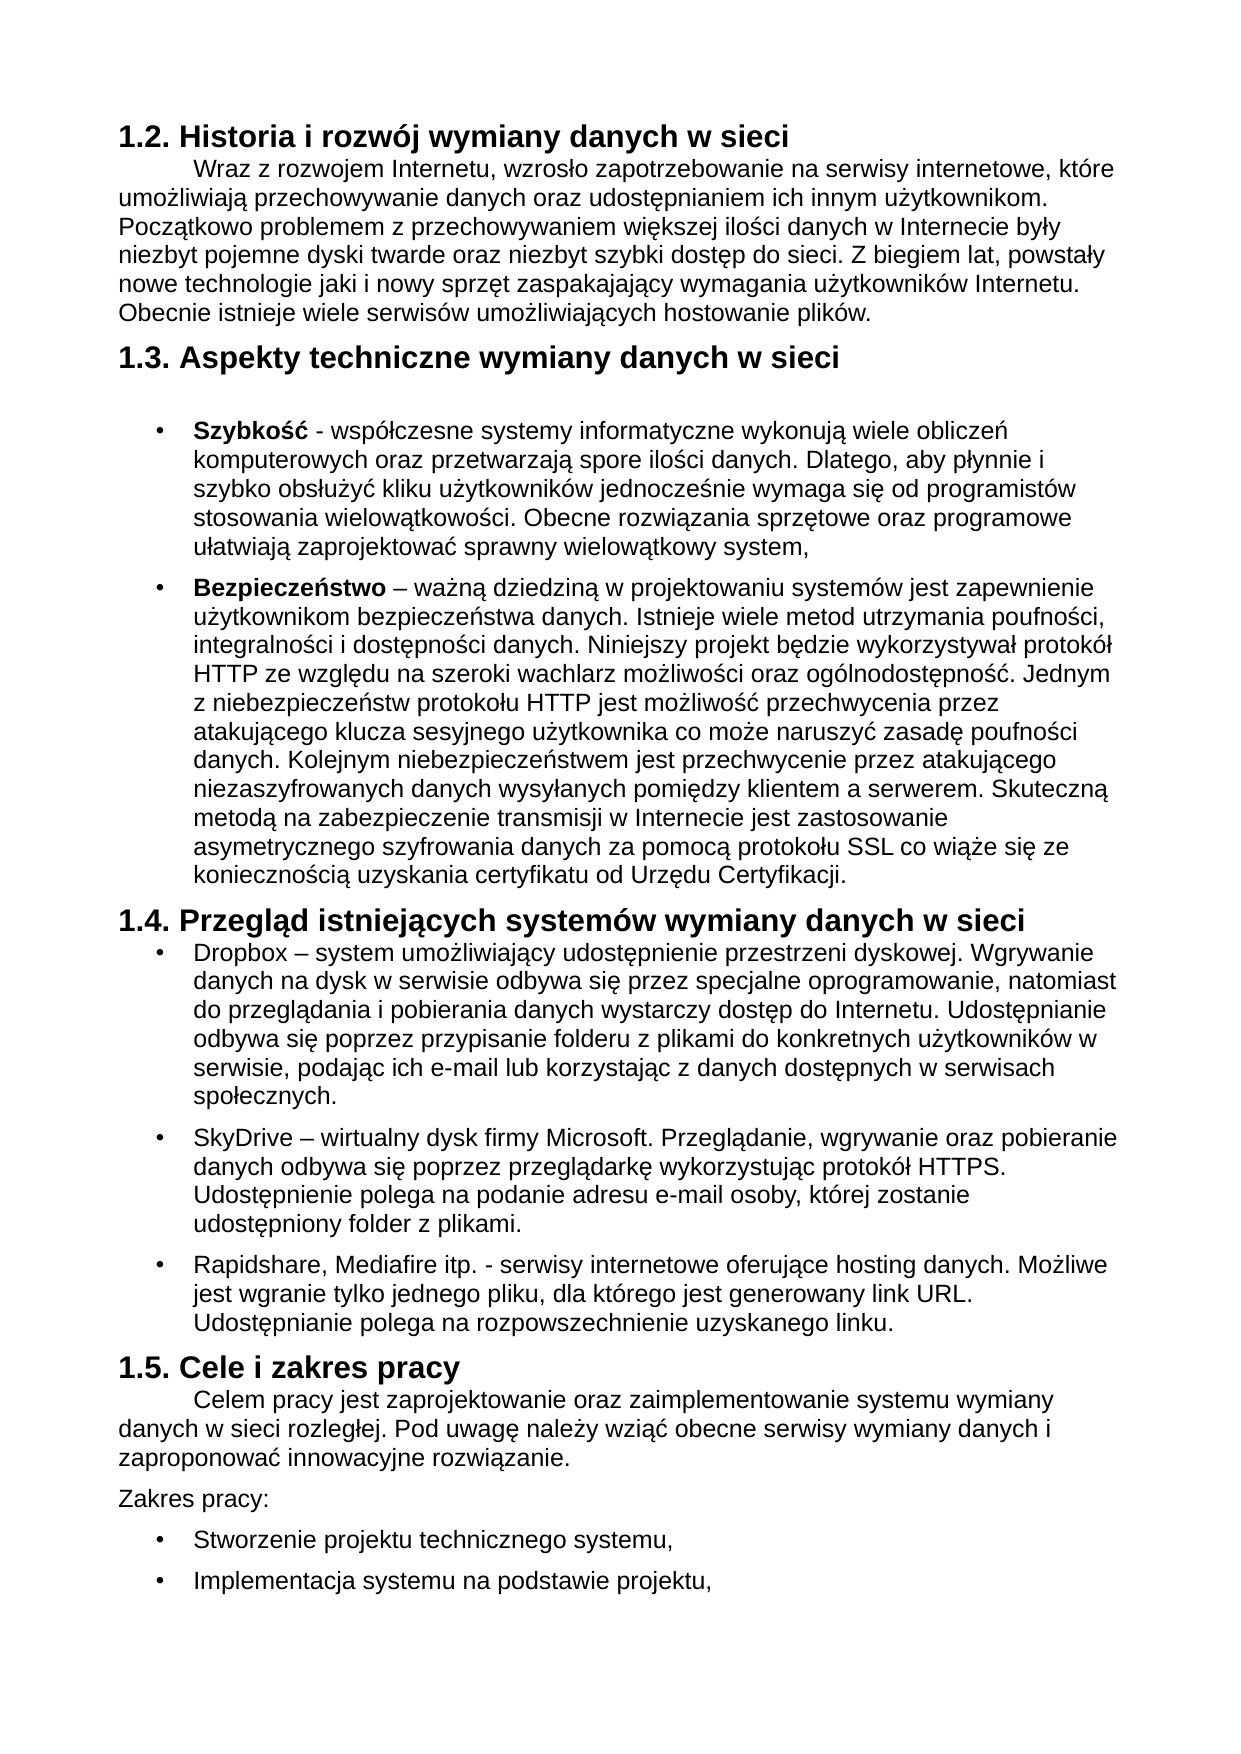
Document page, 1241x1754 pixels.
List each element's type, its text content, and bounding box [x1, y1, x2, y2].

subtitle Cele i zakres pracy [118, 1349, 1122, 1385]
list Bezpieczeństwo – ważną dziedziną w projektowaniu systemów jest zapewnienie użytkownikom bezpieczeństwa danych. Istnieje wiele metod utrzymania poufności, integralności i dostępności danych. Niniejszy projekt będzie wykorzystywał protokół HTTP ze względu na szeroki wachlarz możliwości oraz ogólnodostępność. Jednym z niebezpieczeństw protokołu HTTP jest możliwość przechwycenia przez atakującego klucza sesyjnego użytkownika co może naruszyć zasadę poufności danych. Kolejnym niebezpieczeństwem jest przechwycenie przez atakującego niezaszyfrowanych danych wysyłanych pomiędzy klientem a serwerem. Skuteczną metodą na zabezpieczenie transmisji w Internecie jest zastosowanie asymetrycznego szyfrowania danych za pomocą protokołu SSL co wiąże się ze koniecznością uzyskania certyfikatu od Urzędu Certyfikacji. [156, 573, 1122, 889]
list SkyDrive – wirtualny dysk firmy Microsoft. Przeglądanie, wgrywanie oraz pobieranie danych odbywa się poprzez przeglądarkę wykorzystując protokół HTTPS. Udostępnienie polega na podanie adresu e-mail osoby, której zostanie udostępniony folder z plikami. [156, 1123, 1122, 1238]
subtitle Historia i rozwój wymiany danych w sieci [118, 118, 1122, 154]
text Celem pracy jest zaprojektowanie oraz zaimplementowanie systemu wymiany danych w sieci rozległej. Pod uwagę należy wziąć obecne serwisy wymiany danych i zaproponować innowacyjne rozwiązanie. [118, 1385, 1122, 1471]
text Zakres pracy: [118, 1484, 1122, 1512]
list Szybkość - współczesne systemy informatyczne wykonują wiele obliczeń komputerowych oraz przetwarzają spore ilości danych. Dlatego, aby płynnie i szybko obsłużyć kliku użytkowników jednocześnie wymaga się od programistów stosowania wielowątkowości. Obecne rozwiązania sprzętowe oraz programowe ułatwiają zaprojektować sprawny wielowątkowy system, [156, 416, 1122, 560]
list Rapidshare, Mediafire itp. - serwisy internetowe oferujące hosting danych. Możliwe jest wgranie tylko jednego pliku, dla którego jest generowany link URL. Udostępnianie polega na rozpowszechnienie uzyskanego linku. [156, 1250, 1122, 1337]
list Stworzenie projektu technicznego systemu, [156, 1525, 1122, 1554]
subtitle Przegląd istniejących systemów wymiany danych w sieci [118, 902, 1122, 937]
list Implementacja systemu na podstawie projektu, [156, 1566, 1122, 1595]
text Wraz z rozwojem Internetu, wzrosło zapotrzebowanie na serwisy internetowe, które umożliwiają przechowywanie danych oraz udostępnianiem ich innym użytkownikom. Początkowo problemem z przechowywaniem większej ilości danych w Internecie były niezbyt pojemne dyski twarde oraz niezbyt szybki dostęp do sieci. Z biegiem lat, powstały nowe technologie jaki i nowy sprzęt zaspakajający wymagania użytkowników Internetu. Obecnie istnieje wiele serwisów umożliwiających hostowanie plików. [118, 154, 1122, 327]
list Dropbox – system umożliwiający udostępnienie przestrzeni dyskowej. Wgrywanie danych na dysk w serwisie odbywa się przez specjalne oprogramowanie, natomiast do przeglądania i pobierania danych wystarczy dostęp do Internetu. Udostępnianie odbywa się poprzez przypisanie folderu z plikami do konkretnych użytkowników w serwisie, podając ich e-mail lub korzystając z danych dostępnych w serwisach społecznych. [156, 937, 1122, 1110]
subtitle Aspekty techniczne wymiany danych w sieci [118, 339, 1122, 375]
